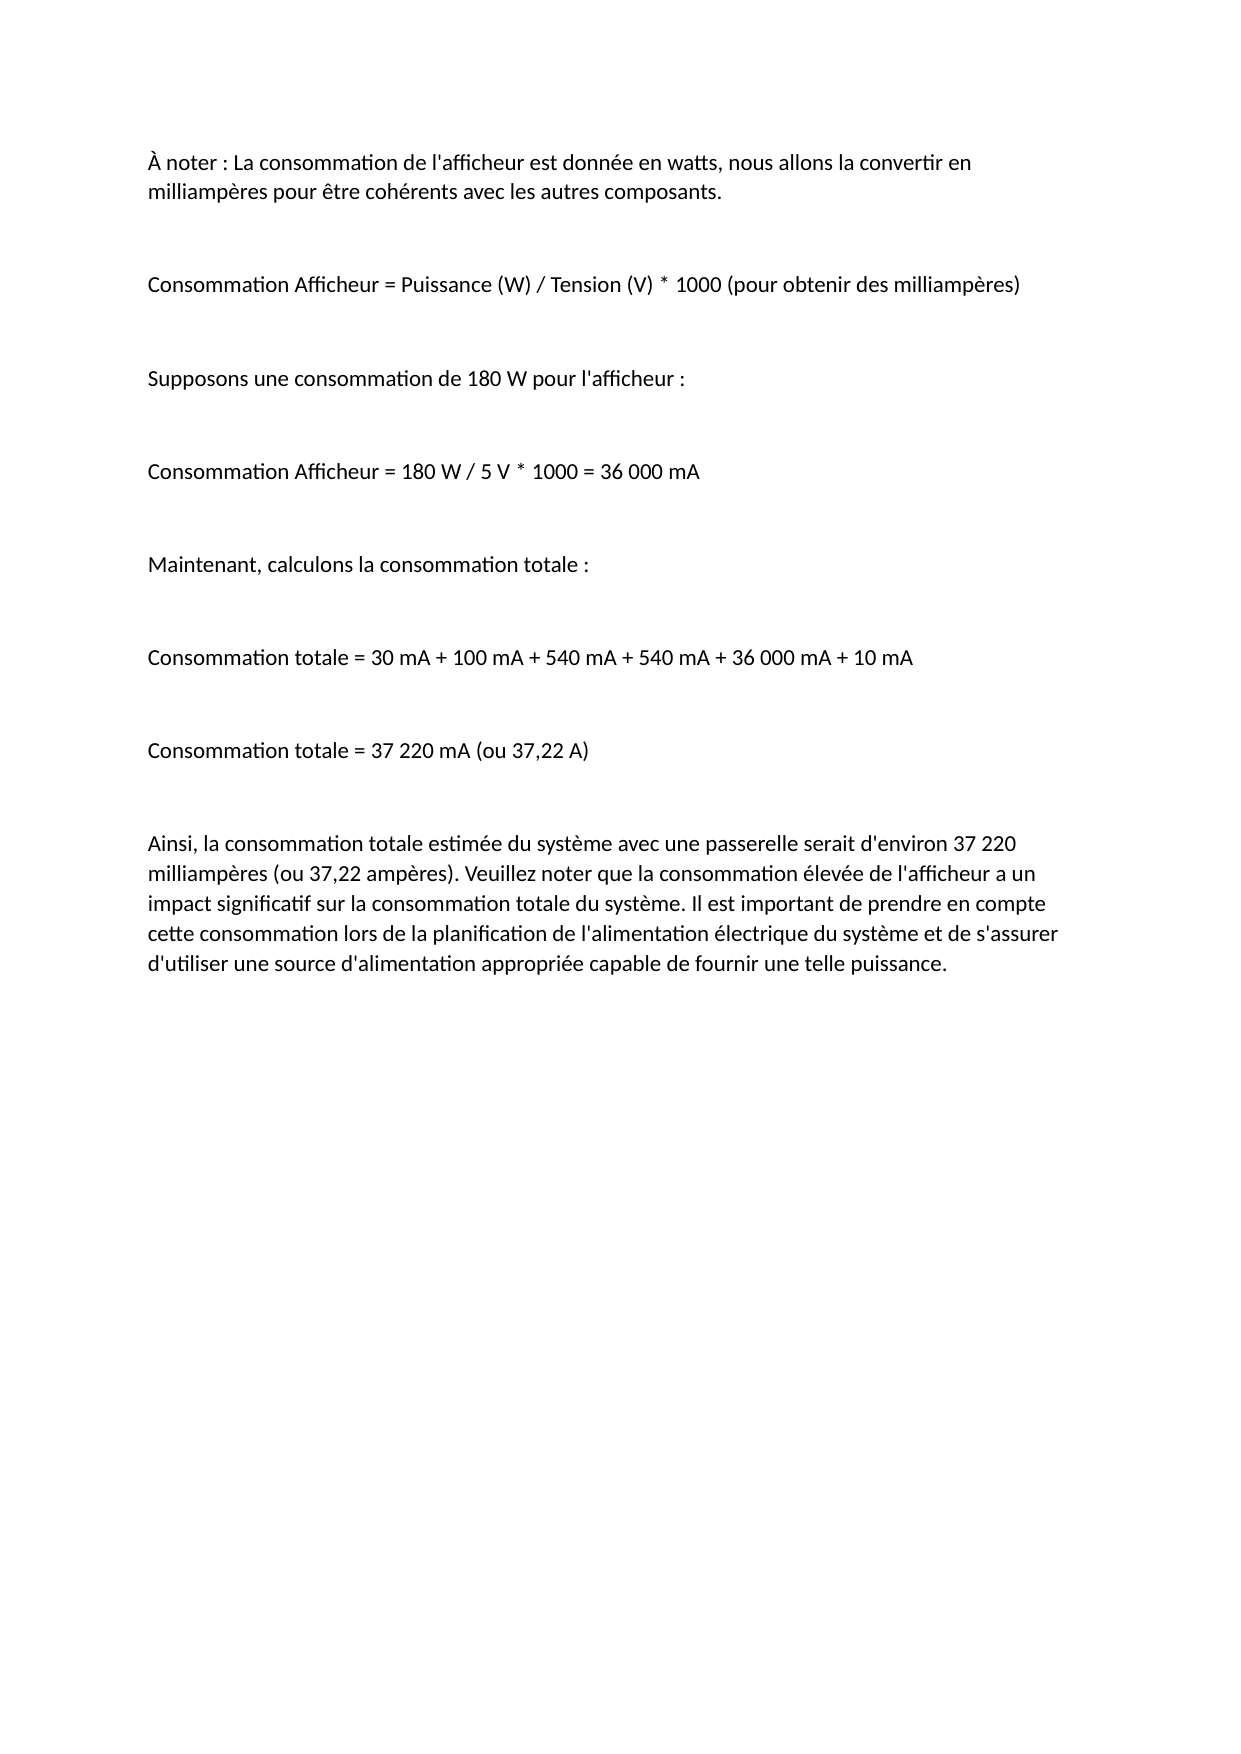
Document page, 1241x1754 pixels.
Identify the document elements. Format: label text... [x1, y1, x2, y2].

text À noter : La consommation de l'afficheur est donnée en watts, nous allons la convertir en milliampères pour être cohérents avec les autres composants. [148, 148, 1093, 206]
text Consommation Afficheur = 180 W / 5 V * 1000 = 36 000 mA [148, 457, 1093, 485]
text Supposons une consommation de 180 W pour l'afficheur : [148, 364, 1093, 392]
text Consommation totale = 37 220 mA (ou 37,22 A) [148, 736, 1093, 764]
text Consommation totale = 30 mA + 100 mA + 540 mA + 540 mA + 36 000 mA + 10 mA [148, 643, 1093, 671]
text Maintenant, calculons la consommation totale : [148, 550, 1093, 578]
text Consommation Afficheur = Puissance (W) / Tension (V) * 1000 (pour obtenir des milliampères) [148, 271, 1093, 299]
text Ainsi, la consommation totale estimée du système avec une passerelle serait d'environ 37 220 milliampères (ou 37,22 ampères). Veuillez noter que la consommation élevée de l'afficheur a un impact significatif sur la consommation totale du système. Il est important de prendre en compte cette consommation lors de la planification de l'alimentation électrique du système et de s'assurer d'utiliser une source d'alimentation appropriée capable de fournir une telle puissance. [148, 829, 1093, 977]
